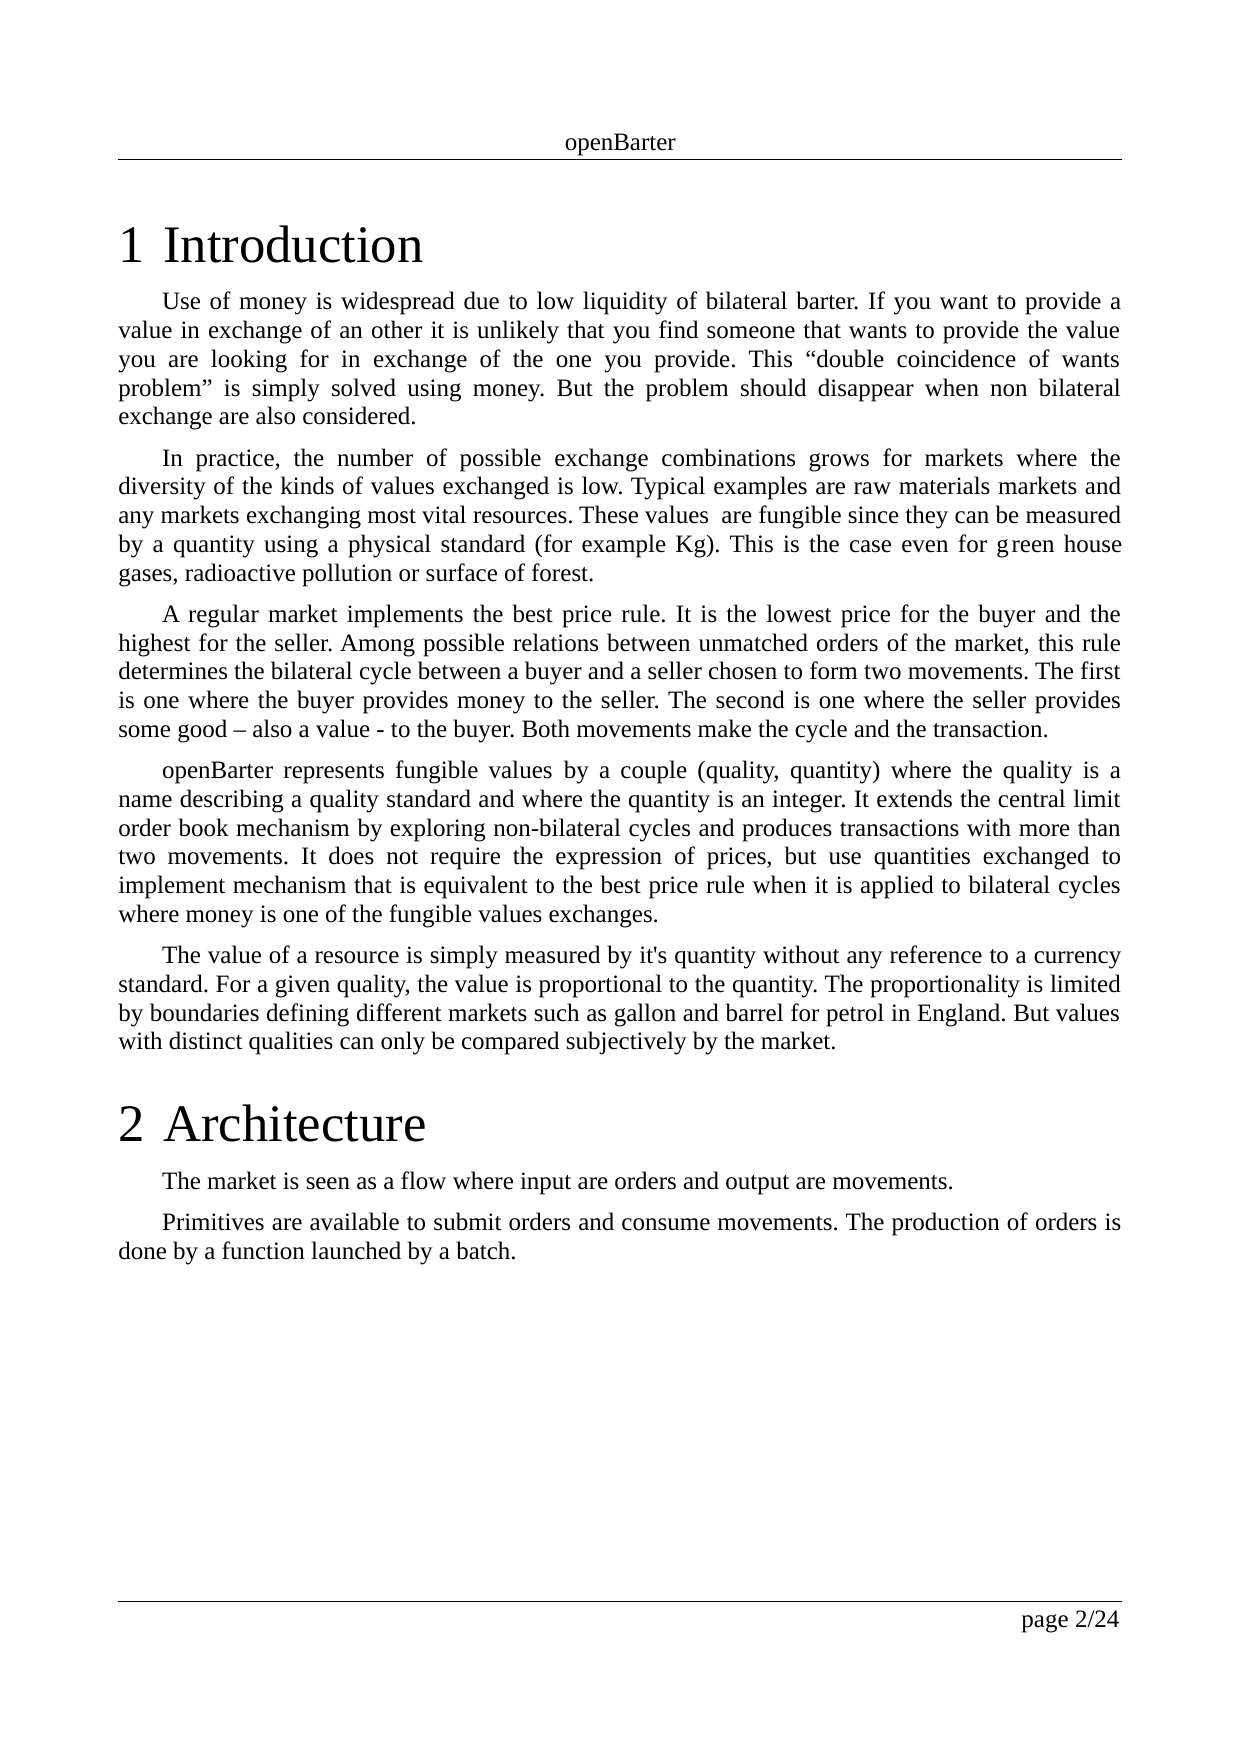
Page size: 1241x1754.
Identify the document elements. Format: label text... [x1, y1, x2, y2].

text Primitives are available to submit orders and consume movements. The production of orders is done by a function launched by a batch. [118, 1207, 1122, 1264]
text In practice, the number of possible exchange combinations grows for markets where the diversity of the kinds of values exchanged is low. Typical examples are raw materials markets and any markets exchanging most vital resources. These values are fungible since they can be measured by a quantity using a physical standard (for example Kg). This is the case even for green house gases, radioactive pollution or surface of forest. [118, 443, 1122, 586]
text openBarter represents fungible values by a couple (quality, quantity) where the quality is a name describing a quality standard and where the quantity is an integer. It extends the central limit order book mechanism by exploring non-bilateral cycles and produces transactions with more than two movements. It does not require the expression of prices, but use quantities exchanged to implement mechanism that is equivalent to the best price rule when it is applied to bilateral cycles where money is one of the fungible values exchanges. [118, 755, 1122, 928]
text Use of money is widespread due to low liquidity of bilateral barter. If you want to provide a value in exchange of an other it is unlikely that you find someone that wants to provide the value you are looking for in exchange of the one you provide. This “double coincidence of wants problem” is simply solved using money. But the problem should disappear when non bilateral exchange are also considered. [118, 286, 1122, 430]
subtitle Architecture [118, 1093, 1122, 1153]
text The value of a resource is simply measured by it's quantity without any reference to a currency standard. For a given quality, the value is proportional to the quantity. The proportionality is limited by boundaries defining different markets such as gallon and barrel for petrol in England. But values with distinct qualities can only be compared subjectively by the market. [118, 940, 1122, 1055]
text A regular market implements the best price rule. It is the lowest price for the buyer and the highest for the seller. Among possible relations between unmatched orders of the market, this rule determines the bilateral cycle between a buyer and a seller chosen to form two movements. The first is one where the buyer provides money to the seller. The second is one where the seller provides some good – also a value - to the buyer. Both movements make the cycle and the transaction. [118, 599, 1122, 743]
text The market is seen as a flow where input are orders and output are movements. [118, 1166, 1122, 1194]
subtitle Introduction [118, 213, 1122, 274]
